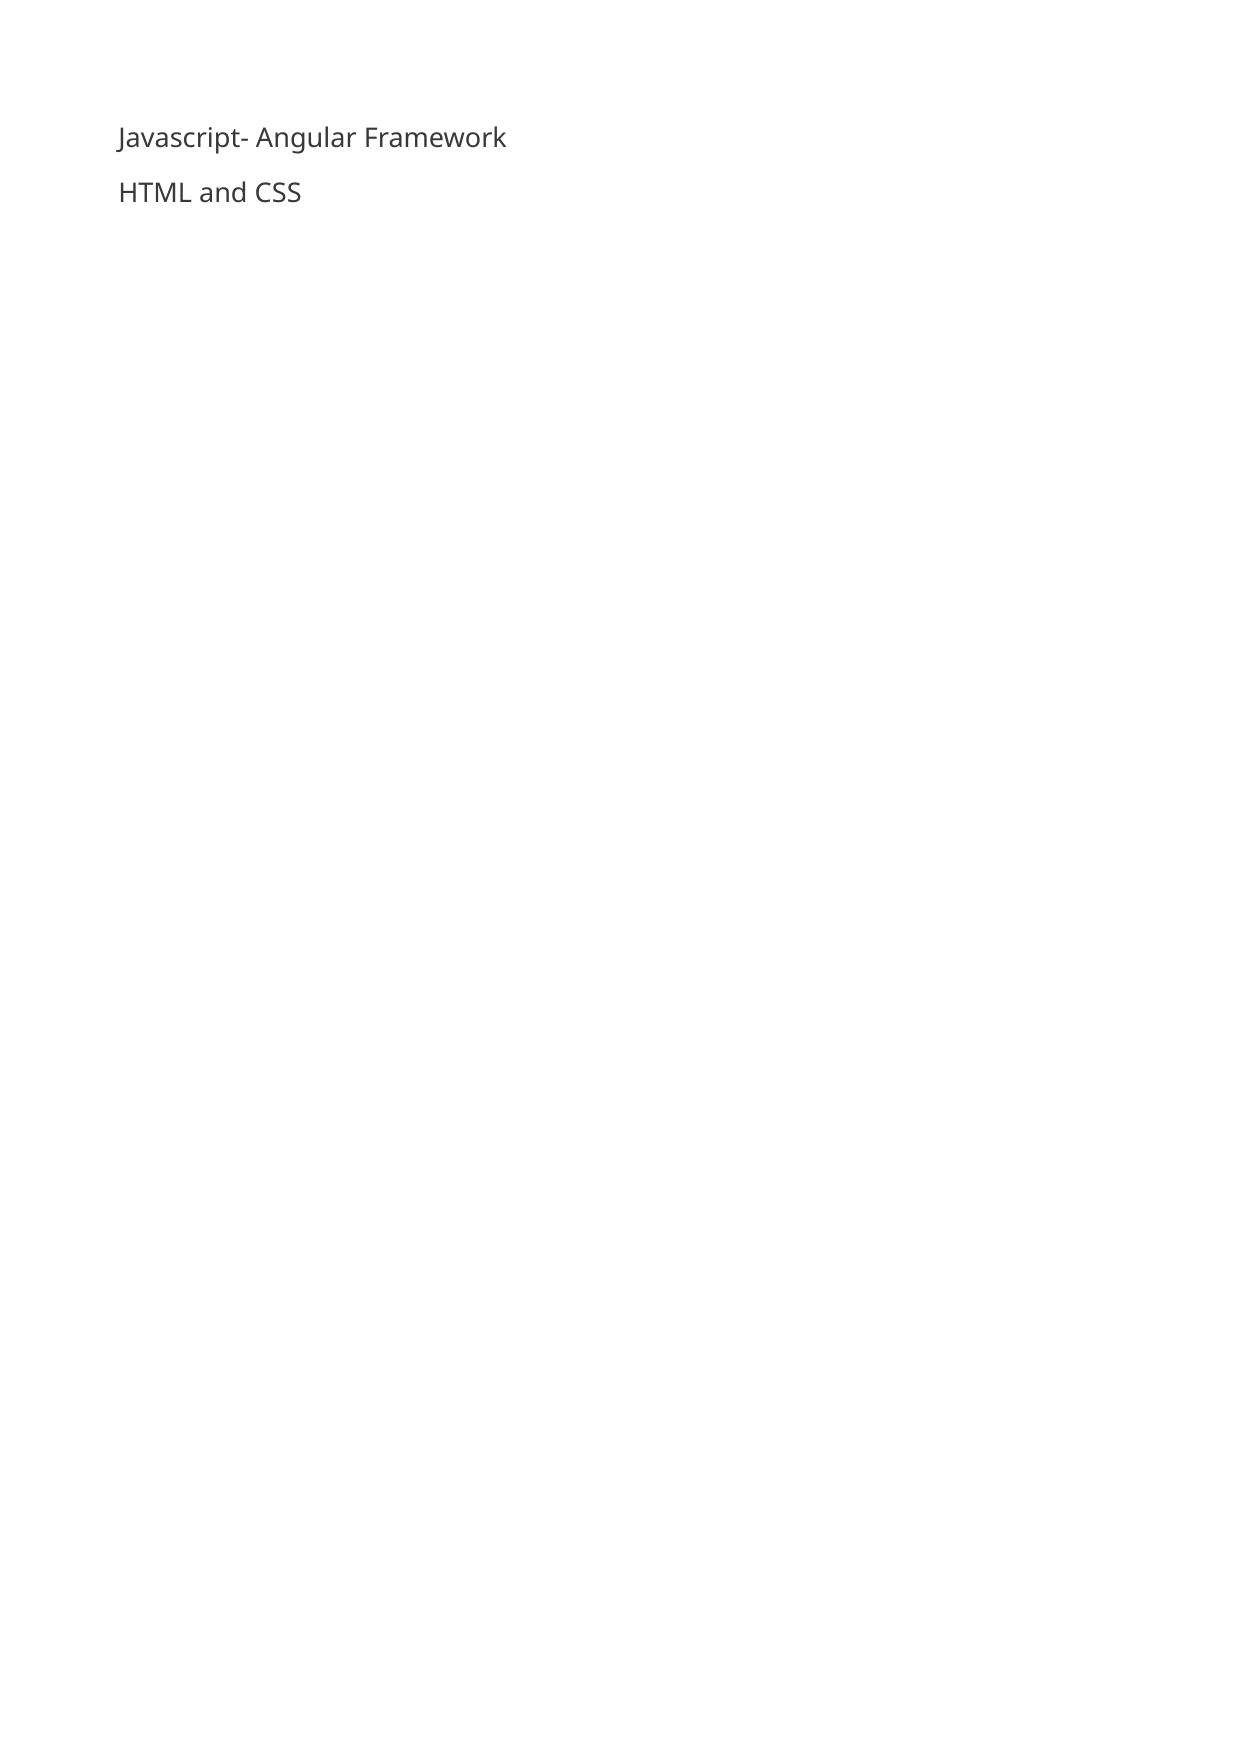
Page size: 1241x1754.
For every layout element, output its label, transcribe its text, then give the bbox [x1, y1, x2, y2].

subtitle Javascript- Angular Framework [118, 118, 1122, 155]
subtitle HTML and CSS [118, 174, 1122, 211]
